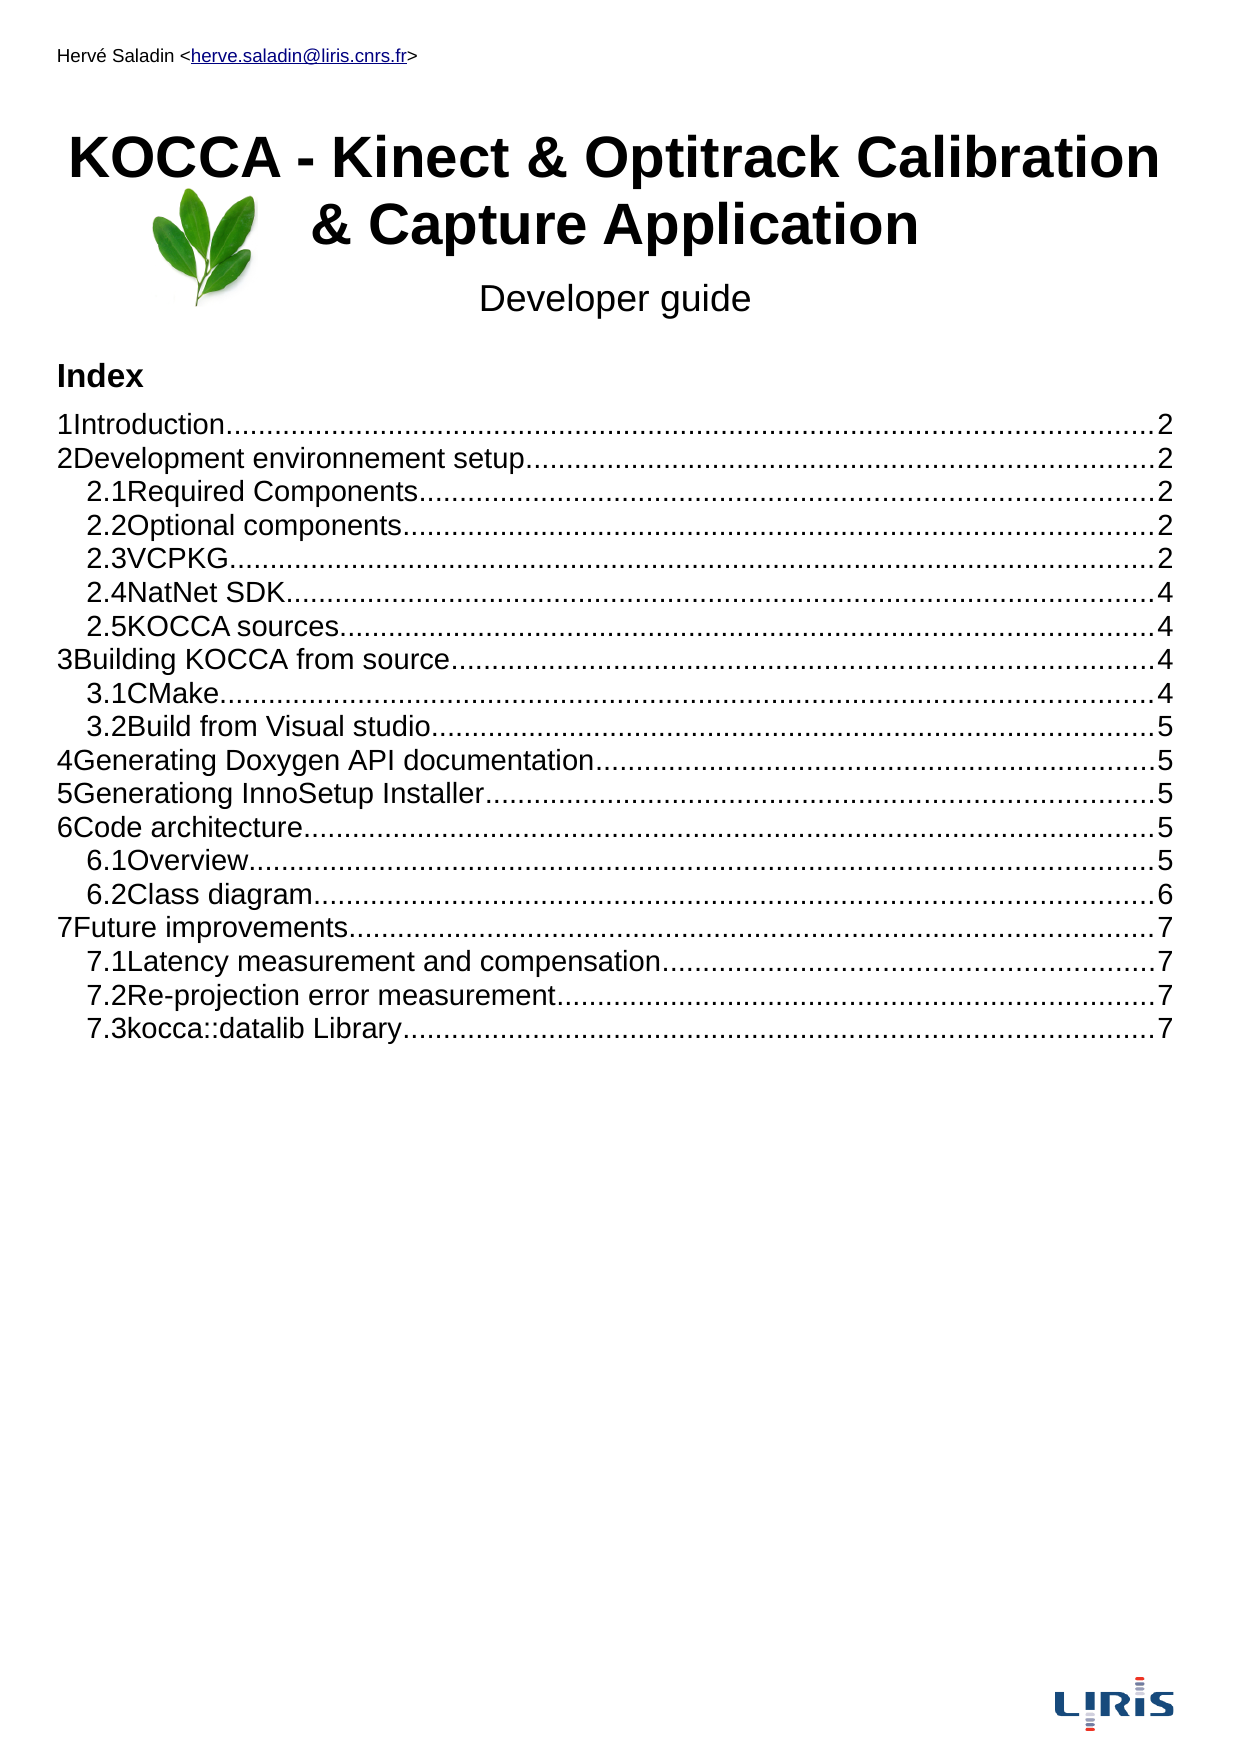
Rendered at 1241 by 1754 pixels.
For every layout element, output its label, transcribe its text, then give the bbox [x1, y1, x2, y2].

text 6.2Class diagram 6 [86, 877, 1173, 910]
text 2.2Optional components 2 [86, 508, 1173, 541]
text 2.1Required Components 2 [86, 474, 1173, 508]
text 7.2Re-projection error measurement 7 [86, 977, 1173, 1011]
text 7.3kocca::datalib Library 7 [86, 1011, 1173, 1044]
subtitle 4Generating Doxygen API documentation 5 [57, 743, 1173, 776]
text 2.3VCPKG 2 [86, 541, 1173, 575]
subtitle 5Generationg InnoSetup Installer 5 [57, 776, 1173, 810]
subtitle Index [57, 356, 1173, 395]
text 2.4NatNet SDK 4 [86, 575, 1173, 608]
text 7.1Latency measurement and compensation 7 [86, 944, 1173, 977]
subtitle 1Introduction 2 [57, 407, 1173, 441]
subtitle 7Future improvements 7 [57, 910, 1173, 944]
text 6.1Overview 5 [86, 843, 1173, 877]
title KOCCA - Kinect & Optitrack Calibration & Capture Application [57, 123, 1173, 257]
subtitle Developer guide [57, 276, 1173, 319]
text 3.1CMake 4 [86, 676, 1173, 709]
text 2.5KOCCA sources 4 [86, 608, 1173, 642]
picture [1055, 1677, 1174, 1731]
subtitle 2Development environnement setup 2 [57, 441, 1173, 474]
text 3.2Build from Visual studio 5 [86, 709, 1173, 743]
subtitle 3Building KOCCA from source 4 [57, 642, 1173, 676]
picture [145, 188, 264, 307]
subtitle 6Code architecture 5 [57, 810, 1173, 843]
